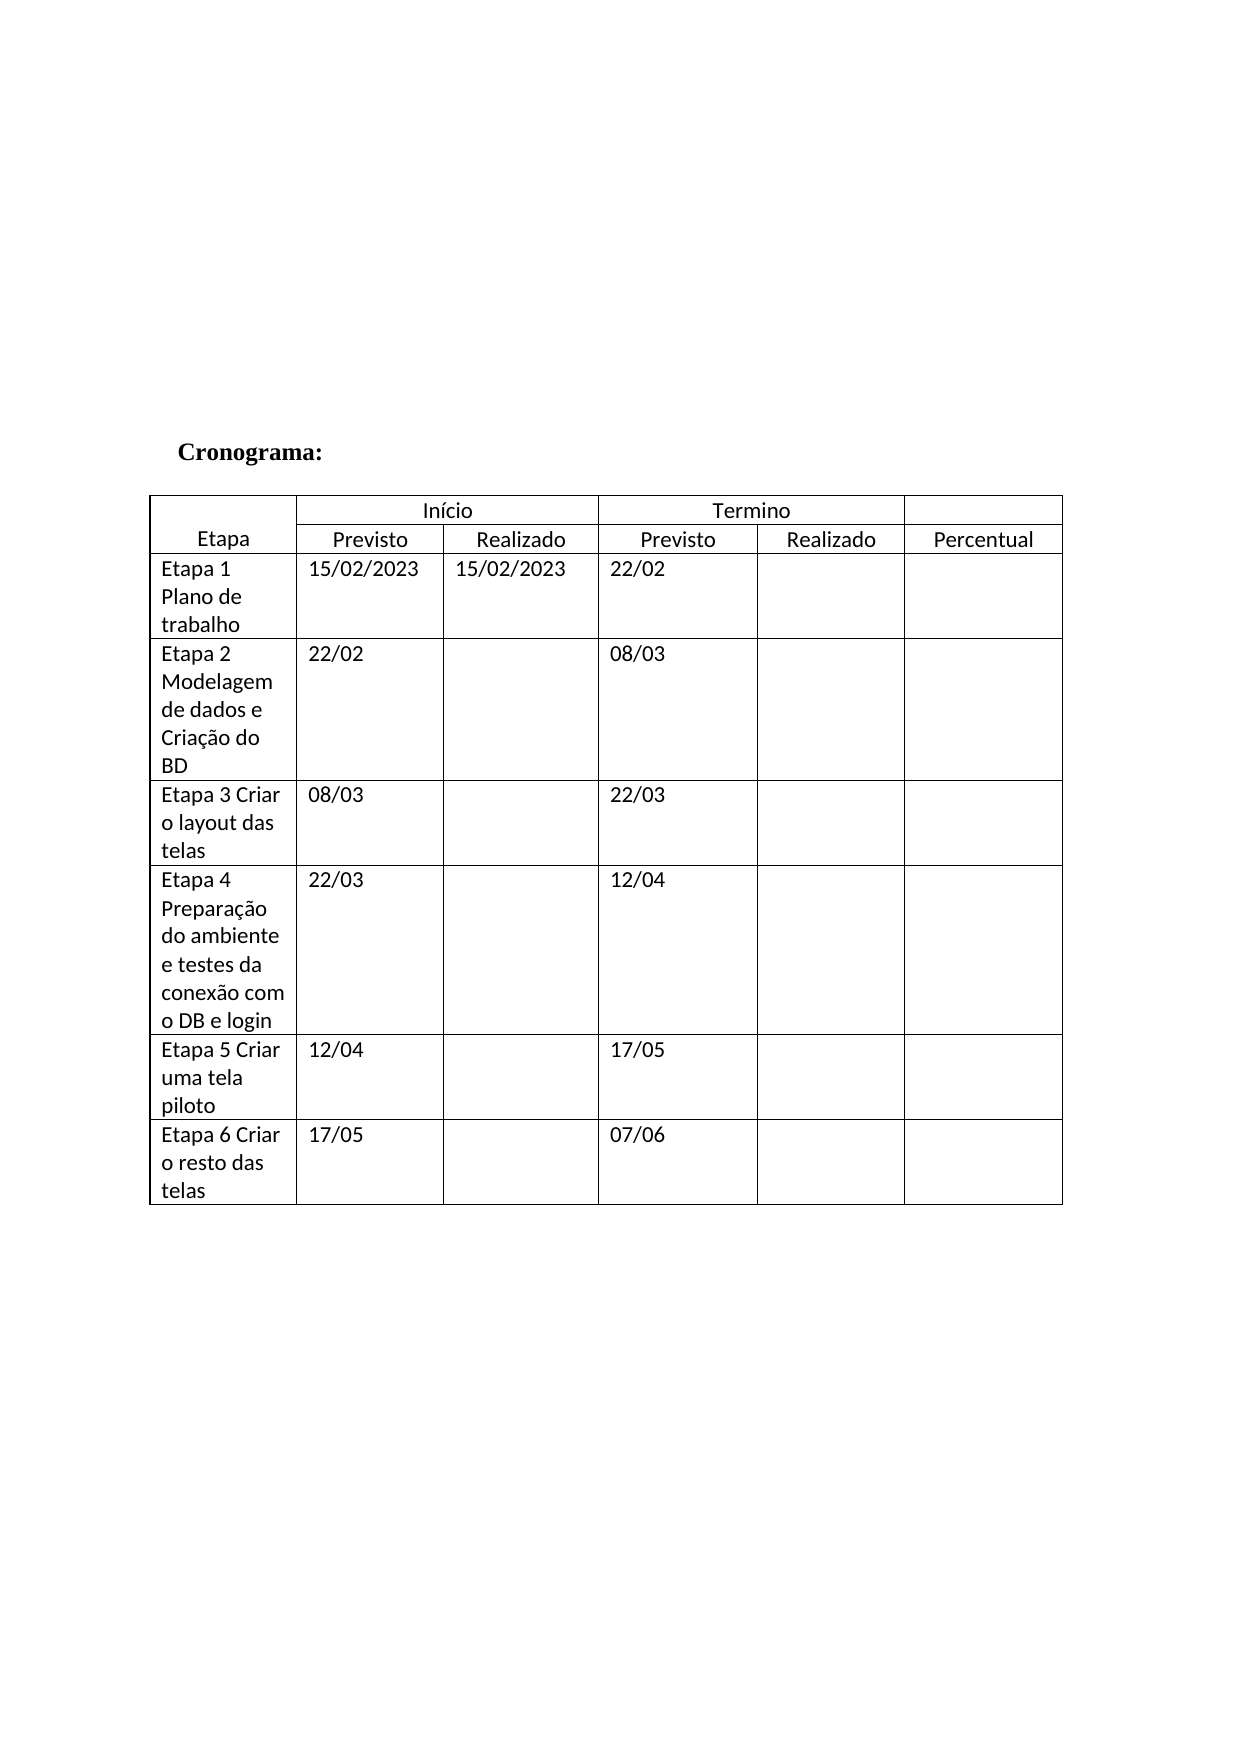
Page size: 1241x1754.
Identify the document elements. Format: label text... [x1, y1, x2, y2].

table_cell [444, 639, 598, 779]
table_cell [444, 1120, 598, 1204]
table_cell 12/04 [599, 866, 757, 1034]
table_cell Etapa 2 Modelagem de dados e Criação do BD [151, 639, 296, 779]
table_cell Realizado [444, 525, 598, 553]
table_cell [444, 781, 598, 864]
table_cell Etapa 5 Criar uma tela piloto [151, 1035, 296, 1119]
table_cell [905, 866, 1062, 1034]
text Cronograma: [177, 437, 1063, 466]
table_cell [905, 1035, 1062, 1119]
table_cell [758, 781, 904, 864]
table_cell Etapa 1 Plano de trabalho [151, 554, 296, 638]
table_cell 22/02 [599, 554, 757, 638]
table_cell Etapa 3 Criar o layout das telas [151, 781, 296, 864]
table_cell Etapa 6 Criar o resto das telas [151, 1120, 296, 1204]
table_cell [905, 554, 1062, 638]
table_cell 22/03 [599, 781, 757, 864]
table_cell [444, 1035, 598, 1119]
table_cell [444, 866, 598, 1034]
table_cell [758, 1035, 904, 1119]
table_cell 15/02/2023 [444, 554, 598, 638]
table_cell [905, 1120, 1062, 1204]
table_cell [905, 639, 1062, 779]
table_cell Realizado [758, 525, 904, 553]
table_cell 22/02 [297, 639, 443, 779]
table_cell 08/03 [297, 781, 443, 864]
table_cell Percentual [905, 525, 1062, 553]
table_cell [758, 639, 904, 779]
table_cell [758, 1120, 904, 1204]
table_cell Etapa 4 Preparação do ambiente e testes da conexão com o DB e login [151, 866, 296, 1034]
table_cell 17/05 [599, 1035, 757, 1119]
table_cell 08/03 [599, 639, 757, 779]
table_header Etapa [151, 496, 296, 553]
table_cell [758, 554, 904, 638]
table_cell 17/05 [297, 1120, 443, 1204]
table_cell 22/03 [297, 866, 443, 1034]
table_cell 12/04 [297, 1035, 443, 1119]
table_header Termino [599, 496, 904, 524]
table_header [905, 496, 1062, 524]
table_cell [758, 866, 904, 1034]
table_cell [905, 781, 1062, 864]
table_cell 15/02/2023 [297, 554, 443, 638]
table_cell 07/06 [599, 1120, 757, 1204]
table_cell Previsto [297, 525, 443, 553]
table_header Início [297, 496, 598, 524]
table_cell Previsto [599, 525, 757, 553]
